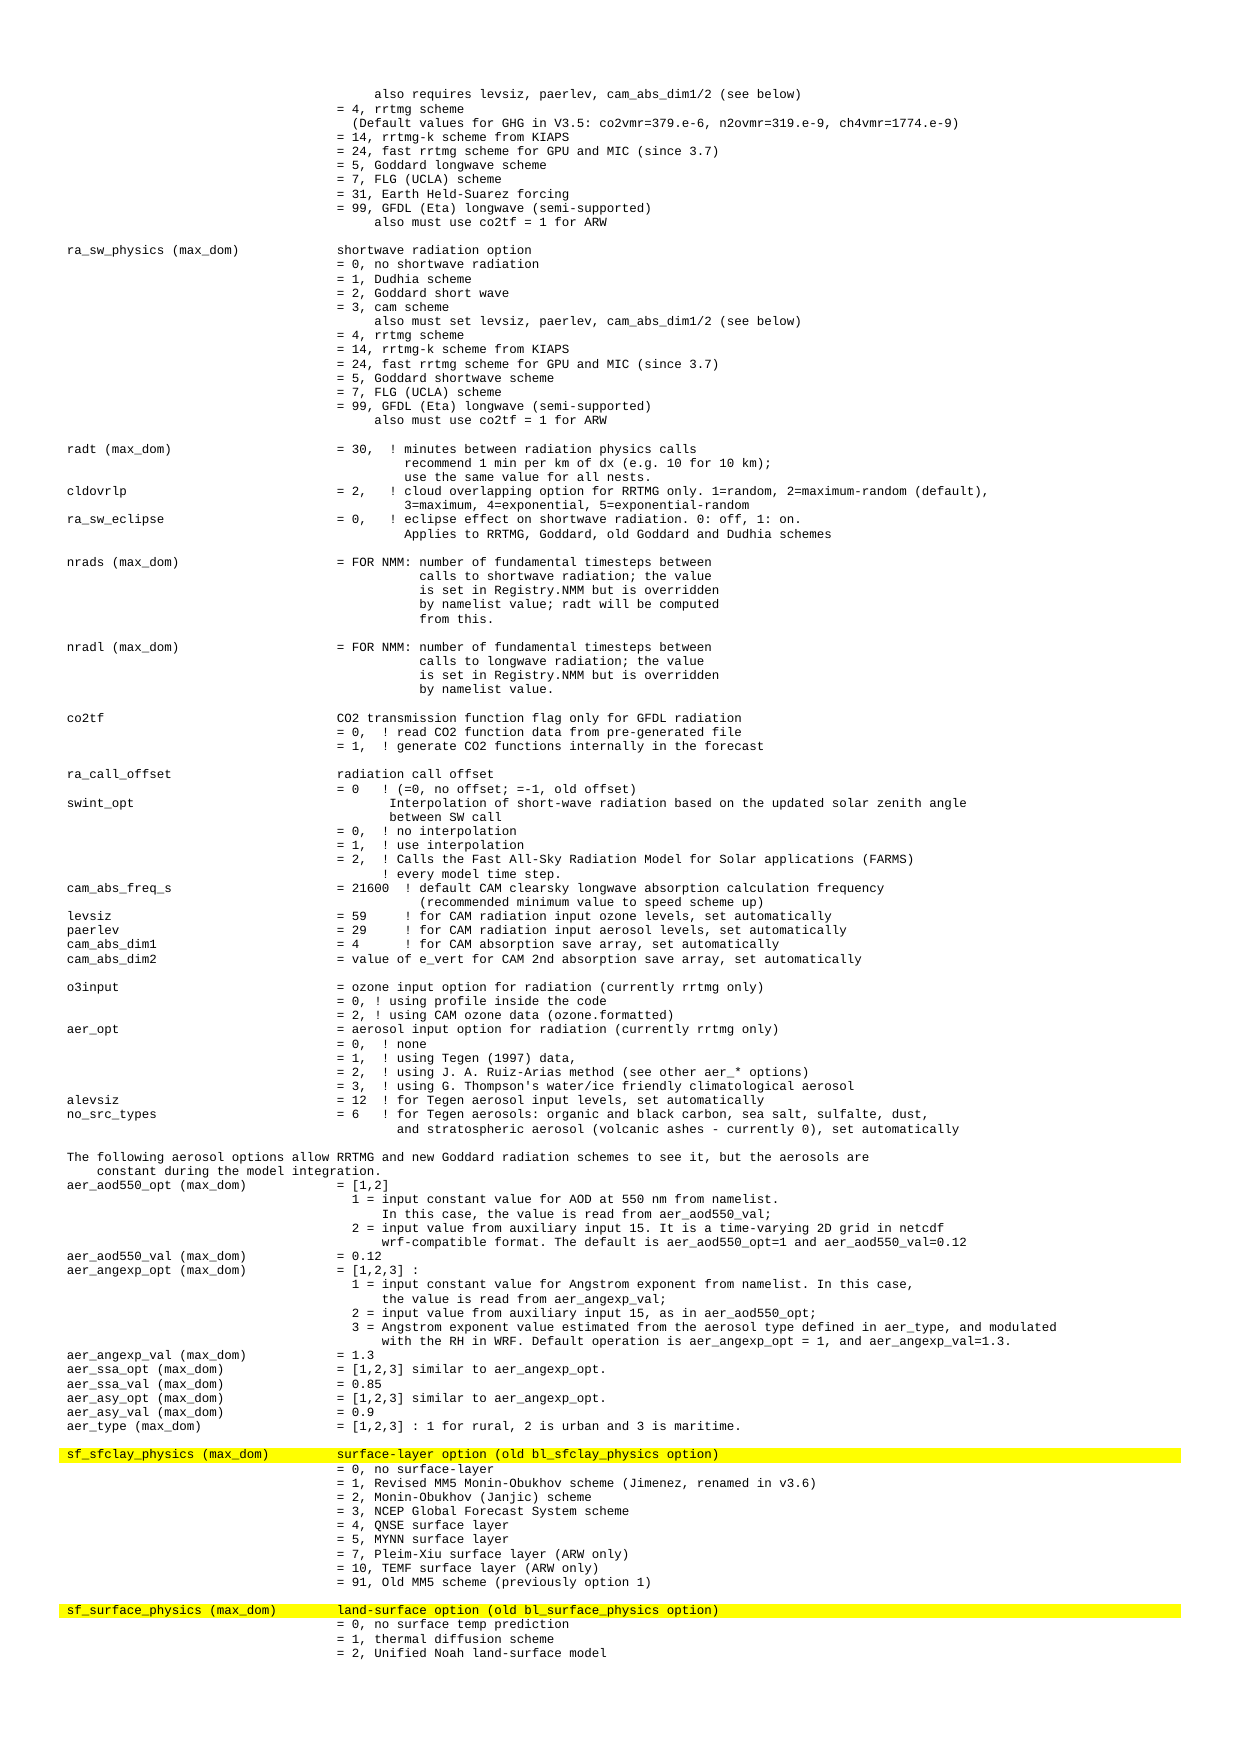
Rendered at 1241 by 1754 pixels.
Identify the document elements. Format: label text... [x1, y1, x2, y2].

text = 91, Old MM5 scheme (previously option 1) [59, 1576, 1181, 1590]
text ra_sw_eclipse = 0, ! eclipse effect on shortwave radiation. 0: off, 1: on. [59, 513, 1181, 528]
text = 4, rrtmg scheme [59, 103, 1181, 117]
text cam_abs_freq_s = 21600 ! default CAM clearsky longwave absorption calculation frequency [59, 882, 1181, 896]
text with the RH in WRF. Default operation is aer_angexp_opt = 1, and aer_angexp_val=1.3. [59, 1335, 1181, 1349]
text cam_abs_dim2 = value of e_vert for CAM 2nd absorption save array, set automatically [59, 953, 1181, 967]
text aer_opt = aerosol input option for radiation (currently rrtmg only) [59, 1023, 1181, 1038]
text = 99, GFDL (Eta) longwave (semi-supported) [59, 400, 1181, 414]
text = 10, TEMF surface layer (ARW only) [59, 1562, 1181, 1576]
text = 1, ! using Tegen (1997) data, [59, 1052, 1181, 1066]
text = 0, ! none [59, 1038, 1181, 1052]
text cldovrlp = 2, ! cloud overlapping option for RRTMG only. 1=random, 2=maximum-random (default), [59, 485, 1181, 499]
text also must set levsiz, paerlev, cam_abs_dim1/2 (see below) [59, 315, 1181, 329]
text nradl (max_dom) = FOR NMM: number of fundamental timesteps between [59, 641, 1181, 655]
text aer_type (max_dom) = [1,2,3] : 1 for rural, 2 is urban and 3 is maritime. [59, 1420, 1181, 1434]
text = 1, ! use interpolation [59, 839, 1181, 853]
text = 2, Goddard short wave [59, 287, 1181, 301]
text also requires levsiz, paerlev, cam_abs_dim1/2 (see below) [59, 88, 1181, 103]
text = 3, ! using G. Thompson's water/ice friendly climatological aerosol [59, 1080, 1181, 1094]
text no_src_types = 6 ! for Tegen aerosols: organic and black carbon, sea salt, sulfalte, dust, [59, 1108, 1181, 1123]
text = 1, Revised MM5 Monin-Obukhov scheme (Jimenez, renamed in v3.6) [59, 1477, 1181, 1491]
text also must use co2tf = 1 for ARW [59, 216, 1181, 230]
text The following aerosol options allow RRTMG and new Goddard radiation schemes to see it, but the aerosols are [59, 1151, 1181, 1165]
text aer_angexp_val (max_dom) = 1.3 [59, 1349, 1181, 1363]
text by namelist value; radt will be computed [59, 598, 1181, 613]
text aer_ssa_val (max_dom) = 0.85 [59, 1378, 1181, 1392]
text o3input = ozone input option for radiation (currently rrtmg only) [59, 981, 1181, 995]
text 1 = input constant value for AOD at 550 nm from namelist. [59, 1193, 1181, 1208]
text aer_ssa_opt (max_dom) = [1,2,3] similar to aer_angexp_opt. [59, 1363, 1181, 1378]
text the value is read from aer_angexp_val; [59, 1293, 1181, 1307]
text = 2, Monin-Obukhov (Janjic) scheme [59, 1491, 1181, 1505]
text calls to shortwave radiation; the value [59, 570, 1181, 584]
text = 2, ! using J. A. Ruiz-Arias method (see other aer_* options) [59, 1066, 1181, 1080]
text aer_angexp_opt (max_dom) = [1,2,3] : [59, 1264, 1181, 1278]
text is set in Registry.NMM but is overridden [59, 669, 1181, 683]
text = 0, ! no interpolation [59, 825, 1181, 839]
text by namelist value. [59, 683, 1181, 698]
text ra_call_offset radiation call offset [59, 768, 1181, 783]
text wrf-compatible format. The default is aer_aod550_opt=1 and aer_aod550_val=0.12 [59, 1236, 1181, 1250]
text aer_aod550_opt (max_dom) = [1,2] [59, 1179, 1181, 1193]
text is set in Registry.NMM but is overridden [59, 584, 1181, 598]
text swint_opt Interpolation of short-wave radiation based on the updated solar zenith angle [59, 797, 1181, 811]
text = 0, no surface temp prediction [59, 1618, 1181, 1633]
text = 1, ! generate CO2 functions internally in the forecast [59, 740, 1181, 754]
text also must use co2tf = 1 for ARW [59, 414, 1181, 428]
text radt (max_dom) = 30, ! minutes between radiation physics calls [59, 443, 1181, 457]
text = 4, rrtmg scheme [59, 329, 1181, 343]
text = 0 ! (=0, no offset; =-1, old offset) [59, 783, 1181, 797]
text 2 = input value from auxiliary input 15, as in aer_aod550_opt; [59, 1307, 1181, 1321]
text = 0, no surface-layer [59, 1463, 1181, 1477]
text 3 = Angstrom exponent value estimated from the aerosol type defined in aer_type, and modulated [59, 1321, 1181, 1335]
text = 3, NCEP Global Forecast System scheme [59, 1505, 1181, 1519]
text and stratospheric aerosol (volcanic ashes - currently 0), set automatically [59, 1123, 1181, 1137]
text = 7, Pleim-Xiu surface layer (ARW only) [59, 1548, 1181, 1562]
text = 3, cam scheme [59, 301, 1181, 315]
text = 31, Earth Held-Suarez forcing [59, 188, 1181, 202]
text = 5, Goddard longwave scheme [59, 159, 1181, 173]
text = 0, ! using profile inside the code [59, 995, 1181, 1009]
text aer_asy_opt (max_dom) = [1,2,3] similar to aer_angexp_opt. [59, 1392, 1181, 1406]
text sf_surface_physics (max_dom) land-surface option (old bl_surface_physics option) [59, 1604, 1181, 1618]
text sf_sfclay_physics (max_dom) surface-layer option (old bl_sfclay_physics option) [59, 1448, 1181, 1463]
text from this. [59, 613, 1181, 627]
text 3=maximum, 4=exponential, 5=exponential-random [59, 499, 1181, 513]
text = 7, FLG (UCLA) scheme [59, 173, 1181, 188]
text = 99, GFDL (Eta) longwave (semi-supported) [59, 202, 1181, 216]
text = 24, fast rrtmg scheme for GPU and MIC (since 3.7) [59, 358, 1181, 372]
text = 4, QNSE surface layer [59, 1519, 1181, 1533]
text = 2, Unified Noah land-surface model [59, 1647, 1181, 1661]
text between SW call [59, 811, 1181, 825]
text = 5, MYNN surface layer [59, 1533, 1181, 1548]
text paerlev = 29 ! for CAM radiation input aerosol levels, set automatically [59, 924, 1181, 938]
text cam_abs_dim1 = 4 ! for CAM absorption save array, set automatically [59, 938, 1181, 953]
text ra_sw_physics (max_dom) shortwave radiation option [59, 244, 1181, 258]
text nrads (max_dom) = FOR NMM: number of fundamental timesteps between [59, 556, 1181, 570]
text = 5, Goddard shortwave scheme [59, 372, 1181, 386]
text = 0, no shortwave radiation [59, 258, 1181, 273]
text = 7, FLG (UCLA) scheme [59, 386, 1181, 400]
text = 2, ! Calls the Fast All-Sky Radiation Model for Solar applications (FARMS) [59, 853, 1181, 868]
text = 2, ! using CAM ozone data (ozone.formatted) [59, 1009, 1181, 1023]
text (Default values for GHG in V3.5: co2vmr=379.e-6, n2ovmr=319.e-9, ch4vmr=1774.e-9) [59, 117, 1181, 131]
text recommend 1 min per km of dx (e.g. 10 for 10 km); [59, 457, 1181, 471]
text alevsiz = 12 ! for Tegen aerosol input levels, set automatically [59, 1094, 1181, 1108]
text Applies to RRTMG, Goddard, old Goddard and Dudhia schemes [59, 528, 1181, 542]
text ! every model time step. [59, 868, 1181, 882]
text aer_asy_val (max_dom) = 0.9 [59, 1406, 1181, 1420]
text aer_aod550_val (max_dom) = 0.12 [59, 1250, 1181, 1264]
text co2tf CO2 transmission function flag only for GFDL radiation [59, 712, 1181, 726]
text 2 = input value from auxiliary input 15. It is a time-varying 2D grid in netcdf [59, 1222, 1181, 1236]
text levsiz = 59 ! for CAM radiation input ozone levels, set automatically [59, 910, 1181, 924]
text = 14, rrtmg-k scheme from KIAPS [59, 131, 1181, 145]
text calls to longwave radiation; the value [59, 655, 1181, 669]
text = 14, rrtmg-k scheme from KIAPS [59, 343, 1181, 358]
text (recommended minimum value to speed scheme up) [59, 896, 1181, 910]
text 1 = input constant value for Angstrom exponent from namelist. In this case, [59, 1278, 1181, 1293]
text use the same value for all nests. [59, 471, 1181, 485]
text constant during the model integration. [59, 1165, 1181, 1179]
text In this case, the value is read from aer_aod550_val; [59, 1208, 1181, 1222]
text = 1, Dudhia scheme [59, 273, 1181, 287]
text = 24, fast rrtmg scheme for GPU and MIC (since 3.7) [59, 145, 1181, 159]
text = 0, ! read CO2 function data from pre-generated file [59, 726, 1181, 740]
text = 1, thermal diffusion scheme [59, 1633, 1181, 1647]
